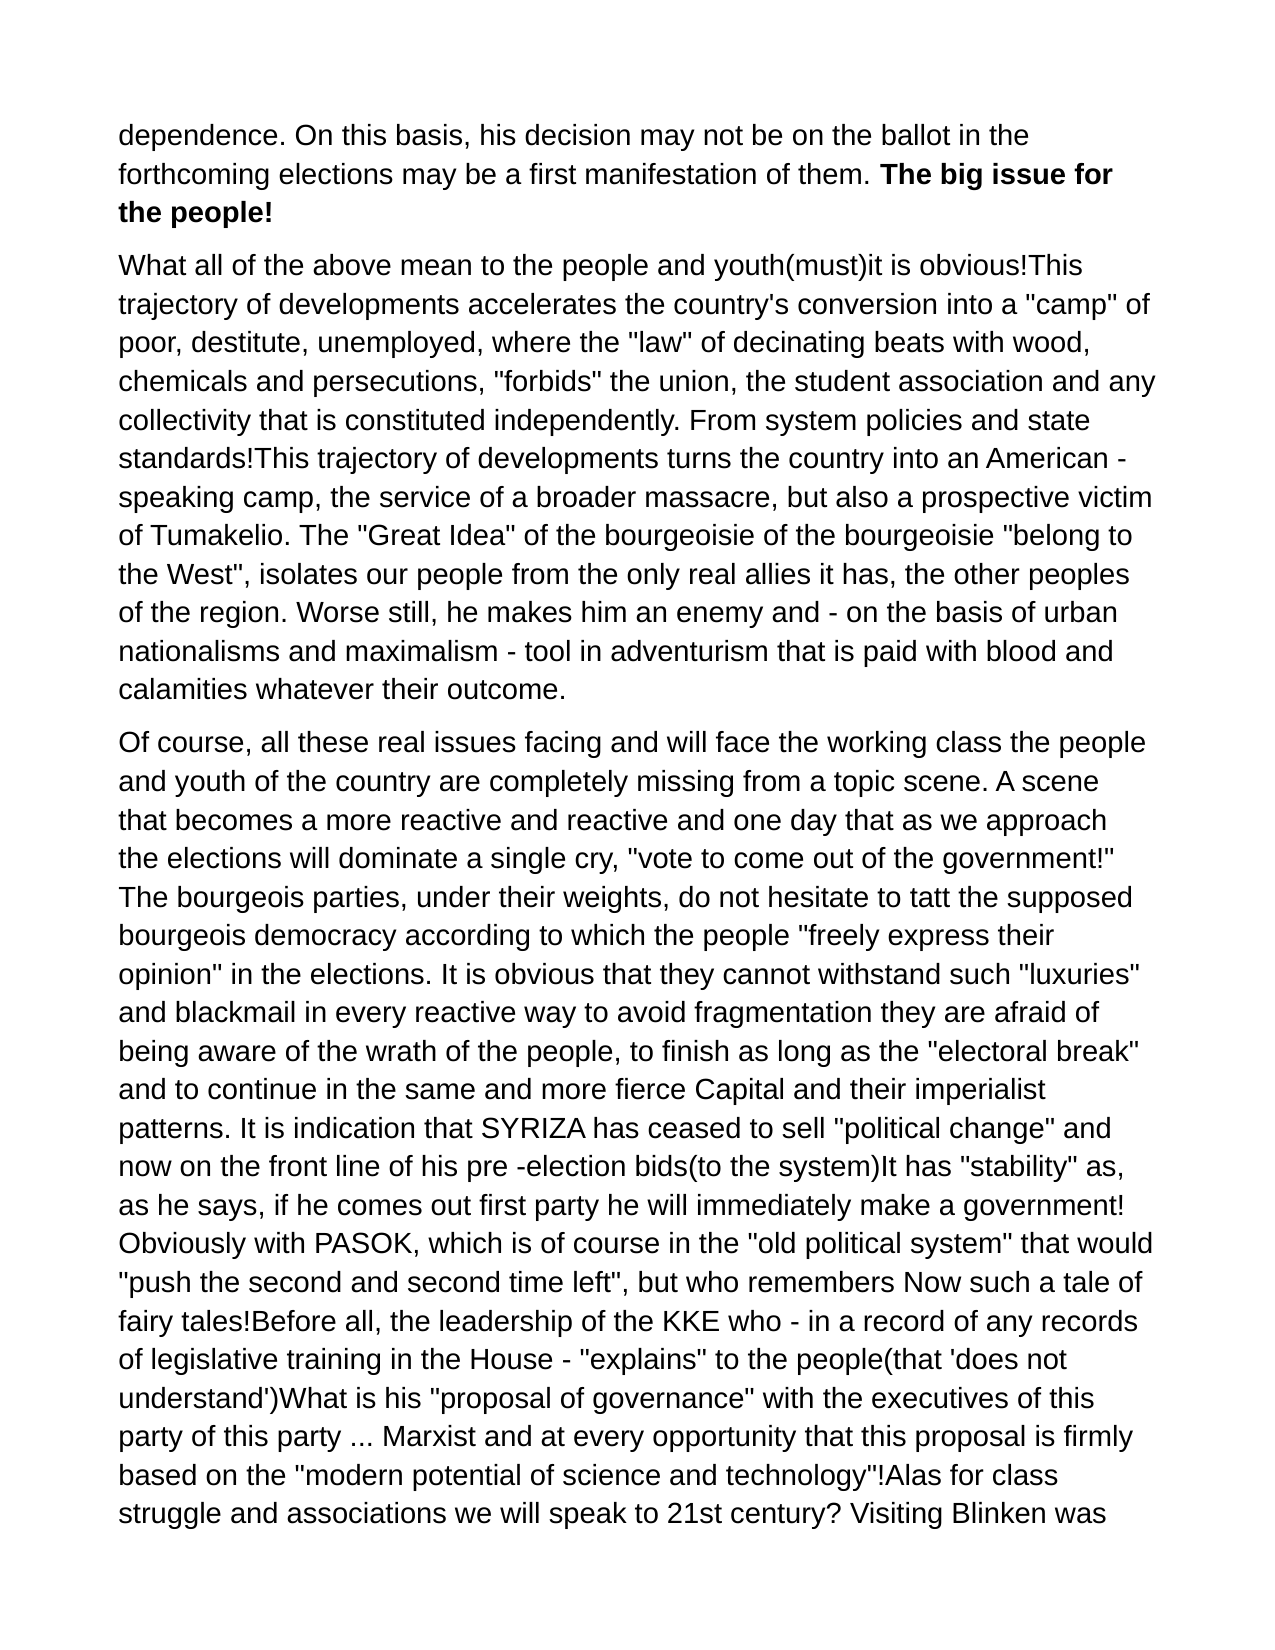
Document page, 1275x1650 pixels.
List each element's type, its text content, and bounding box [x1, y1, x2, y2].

text What all of the above mean to the people and youth(must)it is obvious!This trajectory of developments accelerates the country's conversion into a "camp" of poor, destitute, unemployed, where the "law" of decinating beats with wood, chemicals and persecutions, "forbids" the union, the student association and any collectivity that is constituted independently. From system policies and state standards!This trajectory of developments turns the country into an American -speaking camp, the service of a broader massacre, but also a prospective victim of Tumakelio. The "Great Idea" of the bourgeoisie of the bourgeoisie "belong to the West", isolates our people from the only real allies it has, the other peoples of the region. Worse still, he makes him an enemy and - on the basis of urban nationalisms and maximalism - tool in adventurism that is paid with blood and calamities whatever their outcome. [118, 248, 1157, 706]
text dependence. On this basis, his decision may not be on the ballot in the forthcoming elections may be a first manifestation of them. The big issue for the people! [118, 118, 1157, 229]
text Of course, all these real issues facing and will face the working class the people and youth of the country are completely missing from a topic scene. A scene that becomes a more reactive and reactive and one day that as we approach the elections will dominate a single cry, "vote to come out of the government!" The bourgeois parties, under their weights, do not hesitate to tatt the supposed bourgeois democracy according to which the people "freely express their opinion" in the elections. It is obvious that they cannot withstand such "luxuries" and blackmail in every reactive way to avoid fragmentation they are afraid of being aware of the wrath of the people, to finish as long as the "electoral break" and to continue in the same and more fierce Capital and their imperialist patterns. It is indication that SYRIZA has ceased to sell "political change" and now on the front line of his pre -election bids(to the system)It has "stability" as, as he says, if he comes out first party he will immediately make a government!Obviously with PASOK, which is of course in the "old political system" that would "push the second and second time left", but who remembers Now such a tale of fairy tales!Before all, the leadership of the KKE who - in a record of any records of legislative training in the House - "explains" to the people(that 'does not understand')What is his "proposal of governance" with the executives of this party of this party ... Marxist and at every opportunity that this proposal is firmly based on the "modern potential of science and technology"!Alas for class struggle and associations we will speak to 21st century? Visiting Blinken was [118, 725, 1157, 1530]
